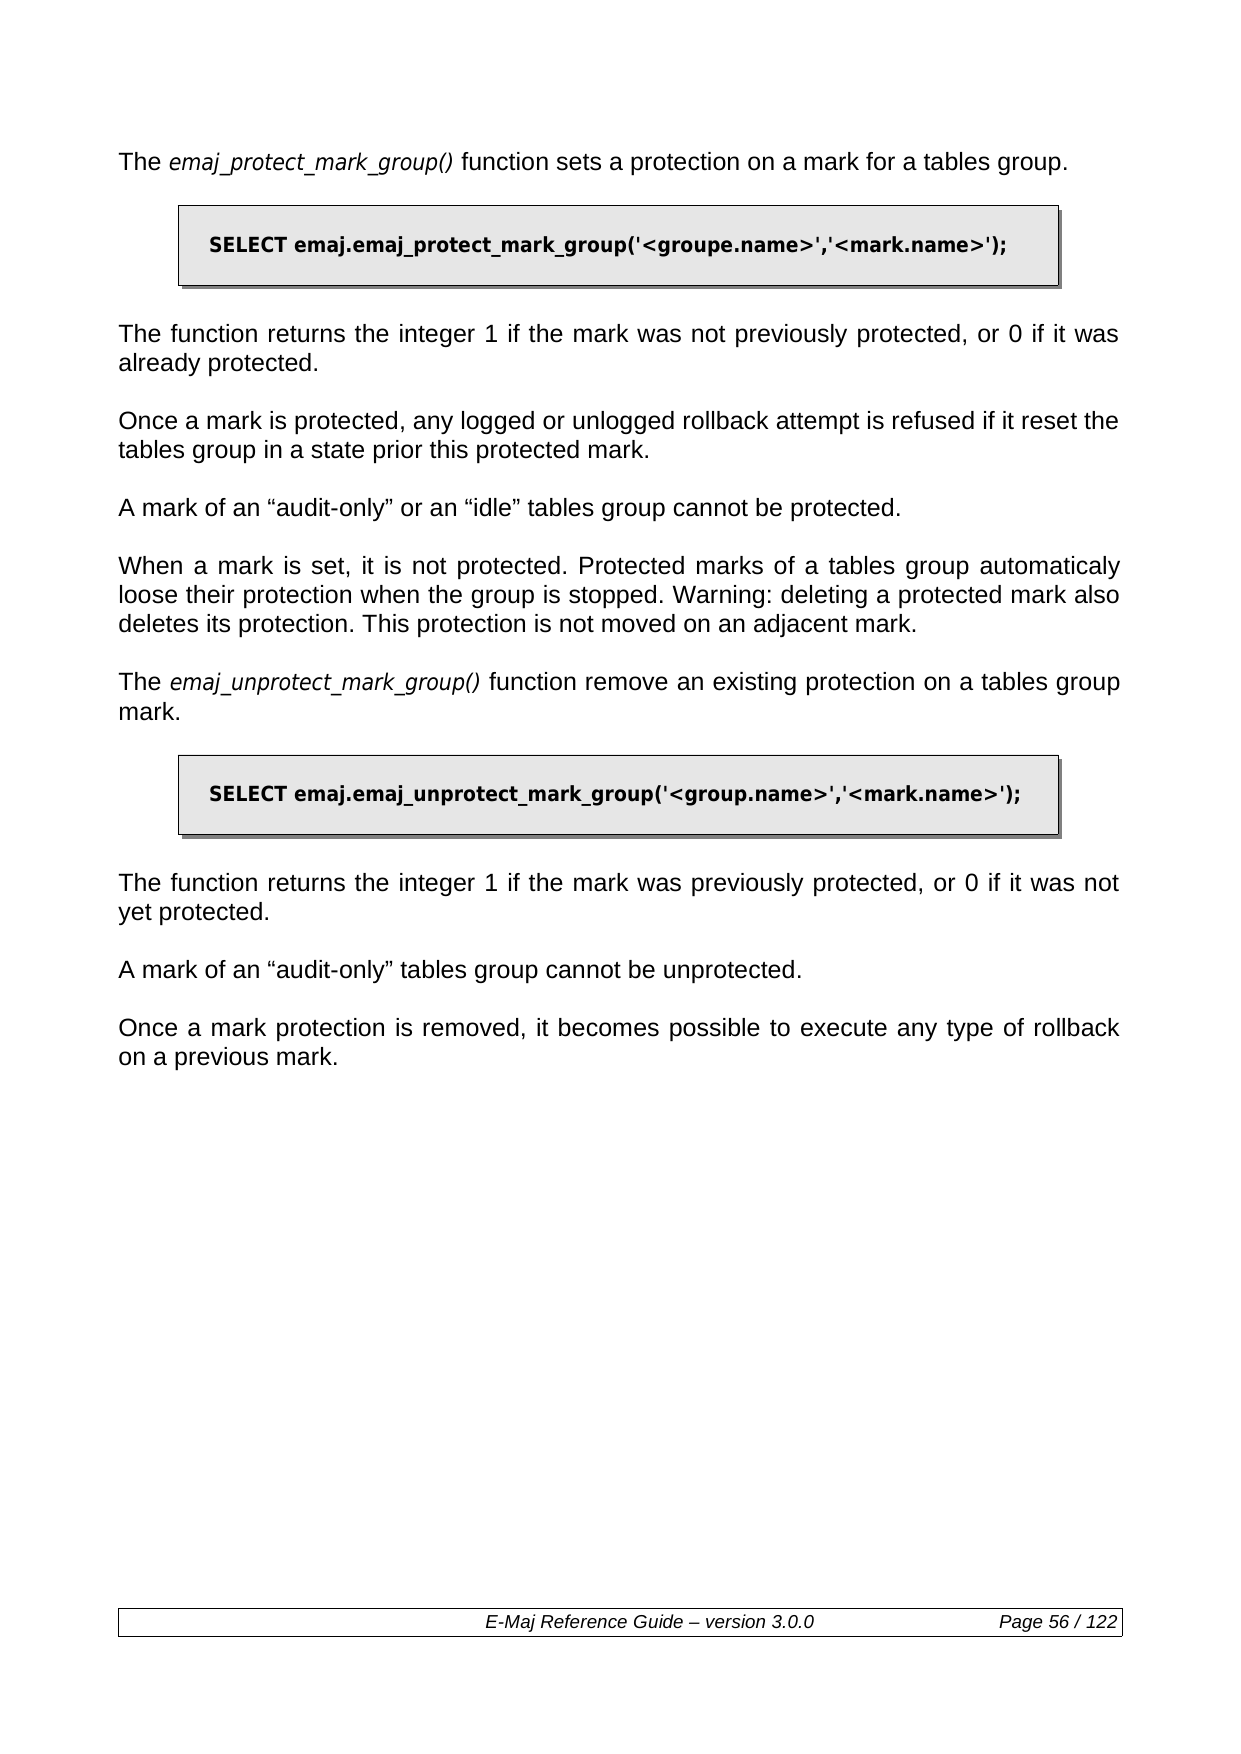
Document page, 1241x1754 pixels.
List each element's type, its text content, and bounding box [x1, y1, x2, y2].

text The emaj_protect_mark_group() function sets a protection on a mark for a tables group. [118, 147, 1122, 176]
text A mark of an “audit-only” tables group cannot be unprotected. [118, 955, 1122, 984]
text The function returns the integer 1 if the mark was not previously protected, or 0 if it was already protected. [118, 318, 1122, 377]
text The function returns the integer 1 if the mark was previously protected, or 0 if it was not yet protected. [118, 868, 1122, 926]
text When a mark is set, it is not protected. Protected marks of a tables group automaticaly loose their protection when the group is stopped. Warning: deleting a protected mark also deletes its protection. This protection is not moved on an adjacent mark. [118, 551, 1122, 638]
text Once a mark protection is removed, it becomes possible to execute any type of rollback on a previous mark. [118, 1013, 1122, 1071]
text A mark of an “audit-only” or an “idle” tables group cannot be protected. [118, 493, 1122, 522]
text The emaj_unprotect_mark_group() function remove an existing protection on a tables group mark. [118, 667, 1122, 725]
text Once a mark is protected, any logged or unlogged rollback attempt is refused if it reset the tables group in a state prior this protected mark. [118, 406, 1122, 464]
text SELECT emaj.emaj_unprotect_mark_group('<group.name>','<mark.name>'); [179, 779, 1058, 803]
text SELECT emaj.emaj_protect_mark_group('<groupe.name>','<mark.name>'); [179, 230, 1058, 254]
